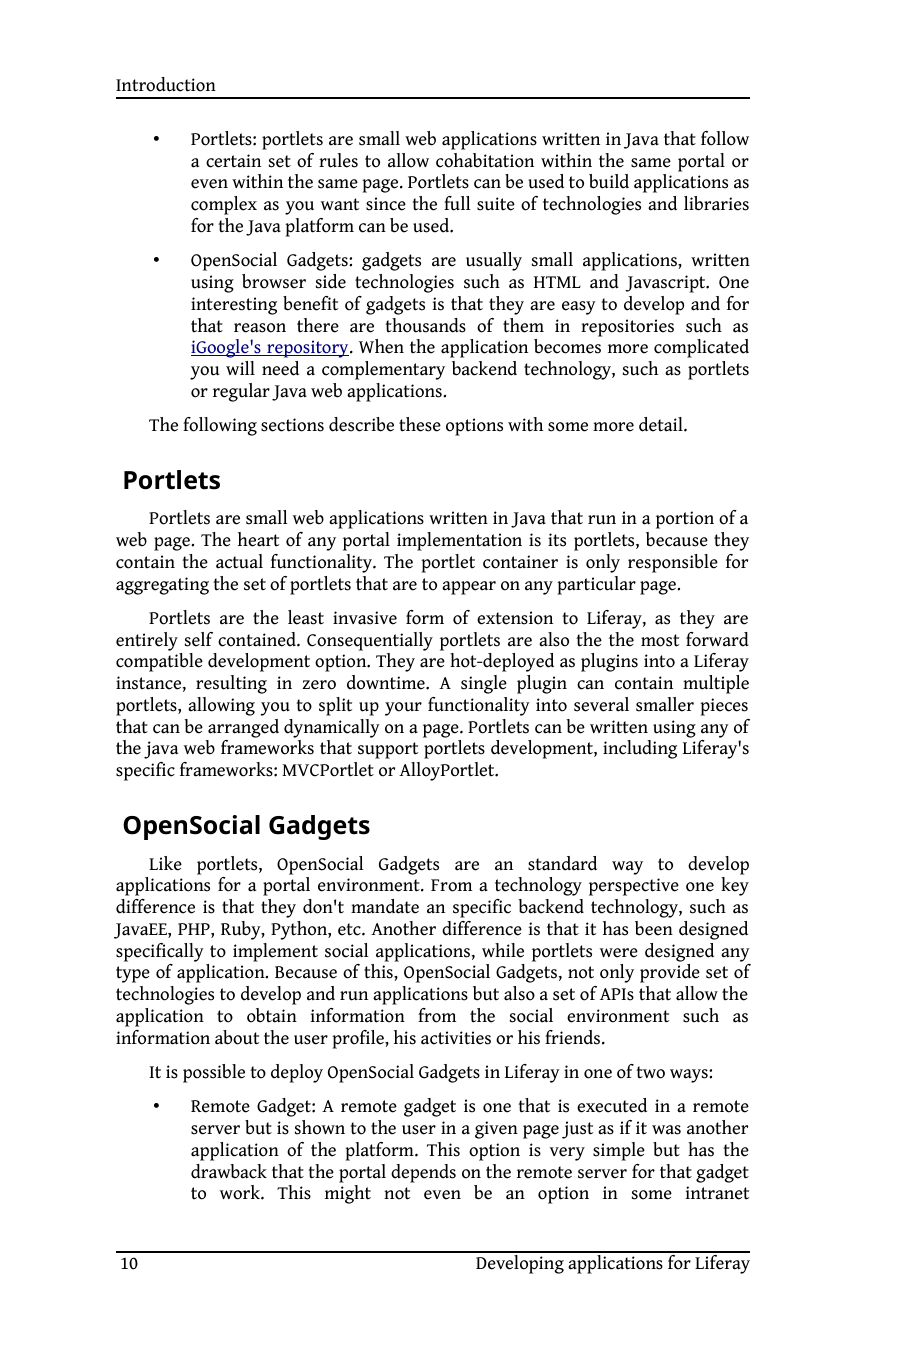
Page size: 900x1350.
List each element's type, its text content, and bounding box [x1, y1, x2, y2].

list Portlets: portlets are small web applications written in Java that follow a certain set of rules to allow cohabitation within the same portal or even within the same page. Portlets can be used to build applications as complex as you want since the full suite of technologies and libraries for the Java platform can be used. [153, 129, 750, 238]
text It is possible to deploy OpenSocial Gadgets in Liferay in one of two ways: [116, 1062, 750, 1084]
text Portlets are the least invasive form of extension to Liferay, as they are entirely self contained. Consequentially portlets are also the the most forward compatible development option. They are hot-deployed as plugins into a Liferay instance, resulting in zero downtime. A single plugin can contain multiple portlets, allowing you to split up your functionality into several smaller pieces that can be arranged dynamically on a page. Portlets can be written using any of the java web frameworks that support portlets development, including Liferay's specific frameworks: MVCPortlet or AlloyPortlet. [116, 608, 750, 782]
text The following sections describe these options with some more detail. [116, 415, 750, 437]
list Remote Gadget: A remote gadget is one that is executed in a remote server but is shown to the user in a given page just as if it was another application of the platform. This option is very simple but has the drawback that the portal depends on the remote server for that gadget to work. This might not even be an option in some intranet [153, 1096, 750, 1205]
list OpenSocial Gadgets: gadgets are usually small applications, written using browser side technologies such as HTML and Javascript. One interesting benefit of gadgets is that they are easy to develop and for that reason there are thousands of them in repositories such as iGoogle's repository. When the application becomes more complicated you will need a complementary backend technology, such as portlets or regular Java web applications. [153, 250, 750, 403]
text Portlets are small web applications written in Java that run in a portion of a web page. The heart of any portal implementation is its portlets, because they contain the actual functionality. The portlet container is only responsible for aggregating the set of portlets that are to appear on any particular page. [116, 508, 750, 595]
text Like portlets, OpenSocial Gadgets are an standard way to develop applications for a portal environment. From a technology perspective one key difference is that they don't mandate an specific backend technology, such as JavaEE, PHP, Ruby, Python, etc. Another difference is that it has been designed specifically to implement social applications, while portlets were designed any type of application. Because of this, OpenSocial Gadgets, not only provide set of technologies to develop and run applications but also a set of APIs that allow the application to obtain information from the social environment such as information about the user profile, his activities or his friends. [116, 853, 750, 1049]
subtitle OpenSocial Gadgets [116, 808, 750, 842]
subtitle Portlets [116, 462, 750, 496]
